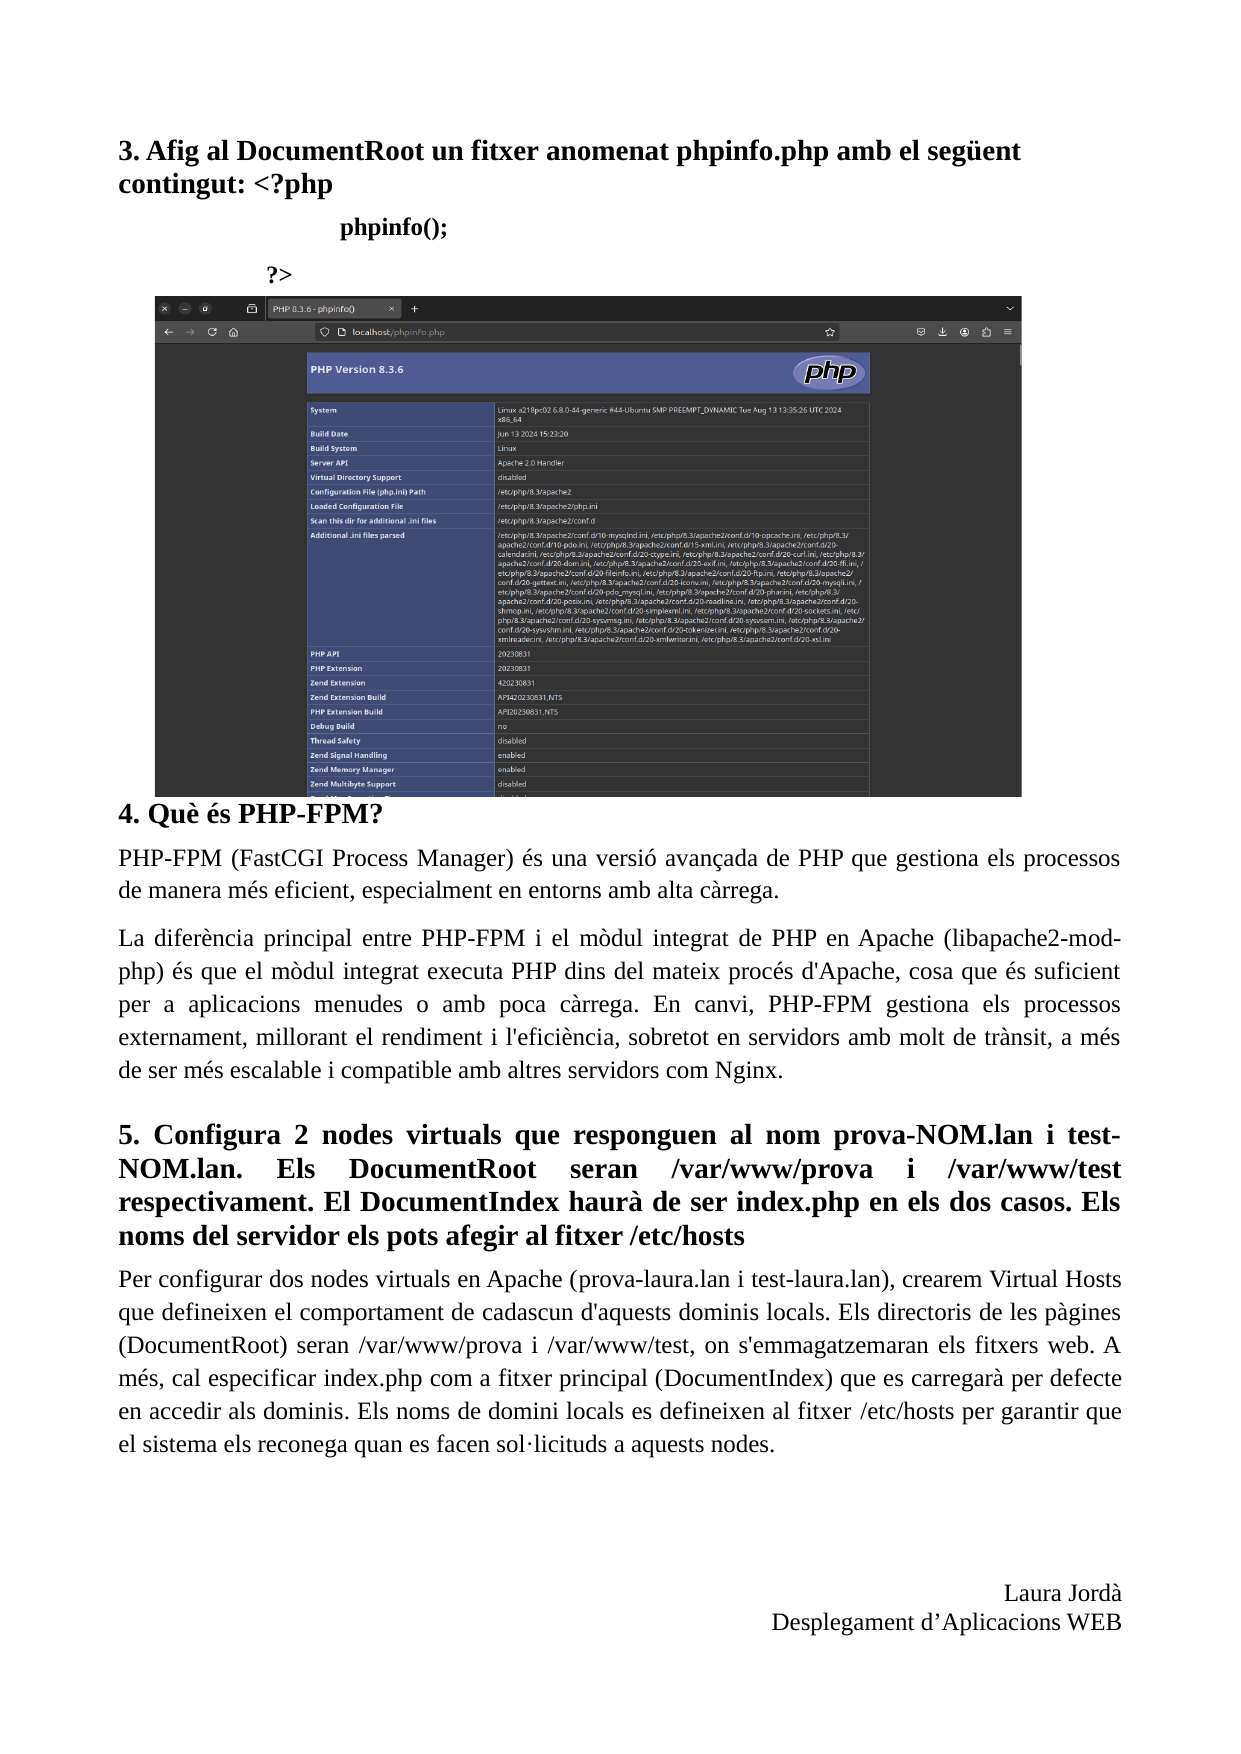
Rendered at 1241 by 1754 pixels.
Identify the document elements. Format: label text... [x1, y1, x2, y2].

subtitle 3. Afig al DocumentRoot un fitxer anomenat phpinfo.php amb el següent contingut: <?php [118, 133, 1122, 200]
subtitle 5. Configura 2 nodes virtuals que responguen al nom prova-NOM.lan i test-NOM.lan. Els DocumentRoot seran /var/www/prova i /var/www/test respectivament. El DocumentIndex haurà de ser index.php en els dos casos. Els noms del servidor els pots afegir al fitxer /etc/hosts [118, 1117, 1122, 1252]
picture [154, 296, 1022, 797]
subtitle 4. Què és PHP-FPM? [118, 322, 1122, 830]
text ?> [118, 260, 1122, 289]
text Per configurar dos nodes virtuals en Apache (prova-laura.lan i test-laura.lan), crearem Virtual Hosts que defineixen el comportament de cadascun d'aquests dominis locals. Els directoris de les pàgines (DocumentRoot) seran /var/www/prova i /var/www/test, on s'emmagatzemaran els fitxers web. A més, cal especificar index.php com a fitxer principal (DocumentIndex) que es carregarà per defecte en accedir als dominis. Els noms de domini locals es defineixen al fitxer /etc/hosts per garantir que el sistema els reconega quan es facen sol·licituds a aquests nodes. [118, 1264, 1122, 1458]
text phpinfo(); [118, 212, 1122, 241]
text La diferència principal entre PHP-FPM i el mòdul integrat de PHP en Apache (libapache2-mod-php) és que el mòdul integrat executa PHP dins del mateix procés d'Apache, cosa que és suficient per a aplicacions menudes o amb poca càrrega. En canvi, PHP-FPM gestiona els processos externament, millorant el rendiment i l'eficiència, sobretot en servidors amb molt de trànsit, a més de ser més escalable i compatible amb altres servidors com Nginx. [118, 923, 1122, 1084]
text PHP-FPM (FastCGI Process Manager) és una versió avançada de PHP que gestiona els processos de manera més eficient, especialment en entorns amb alta càrrega. [118, 843, 1122, 904]
